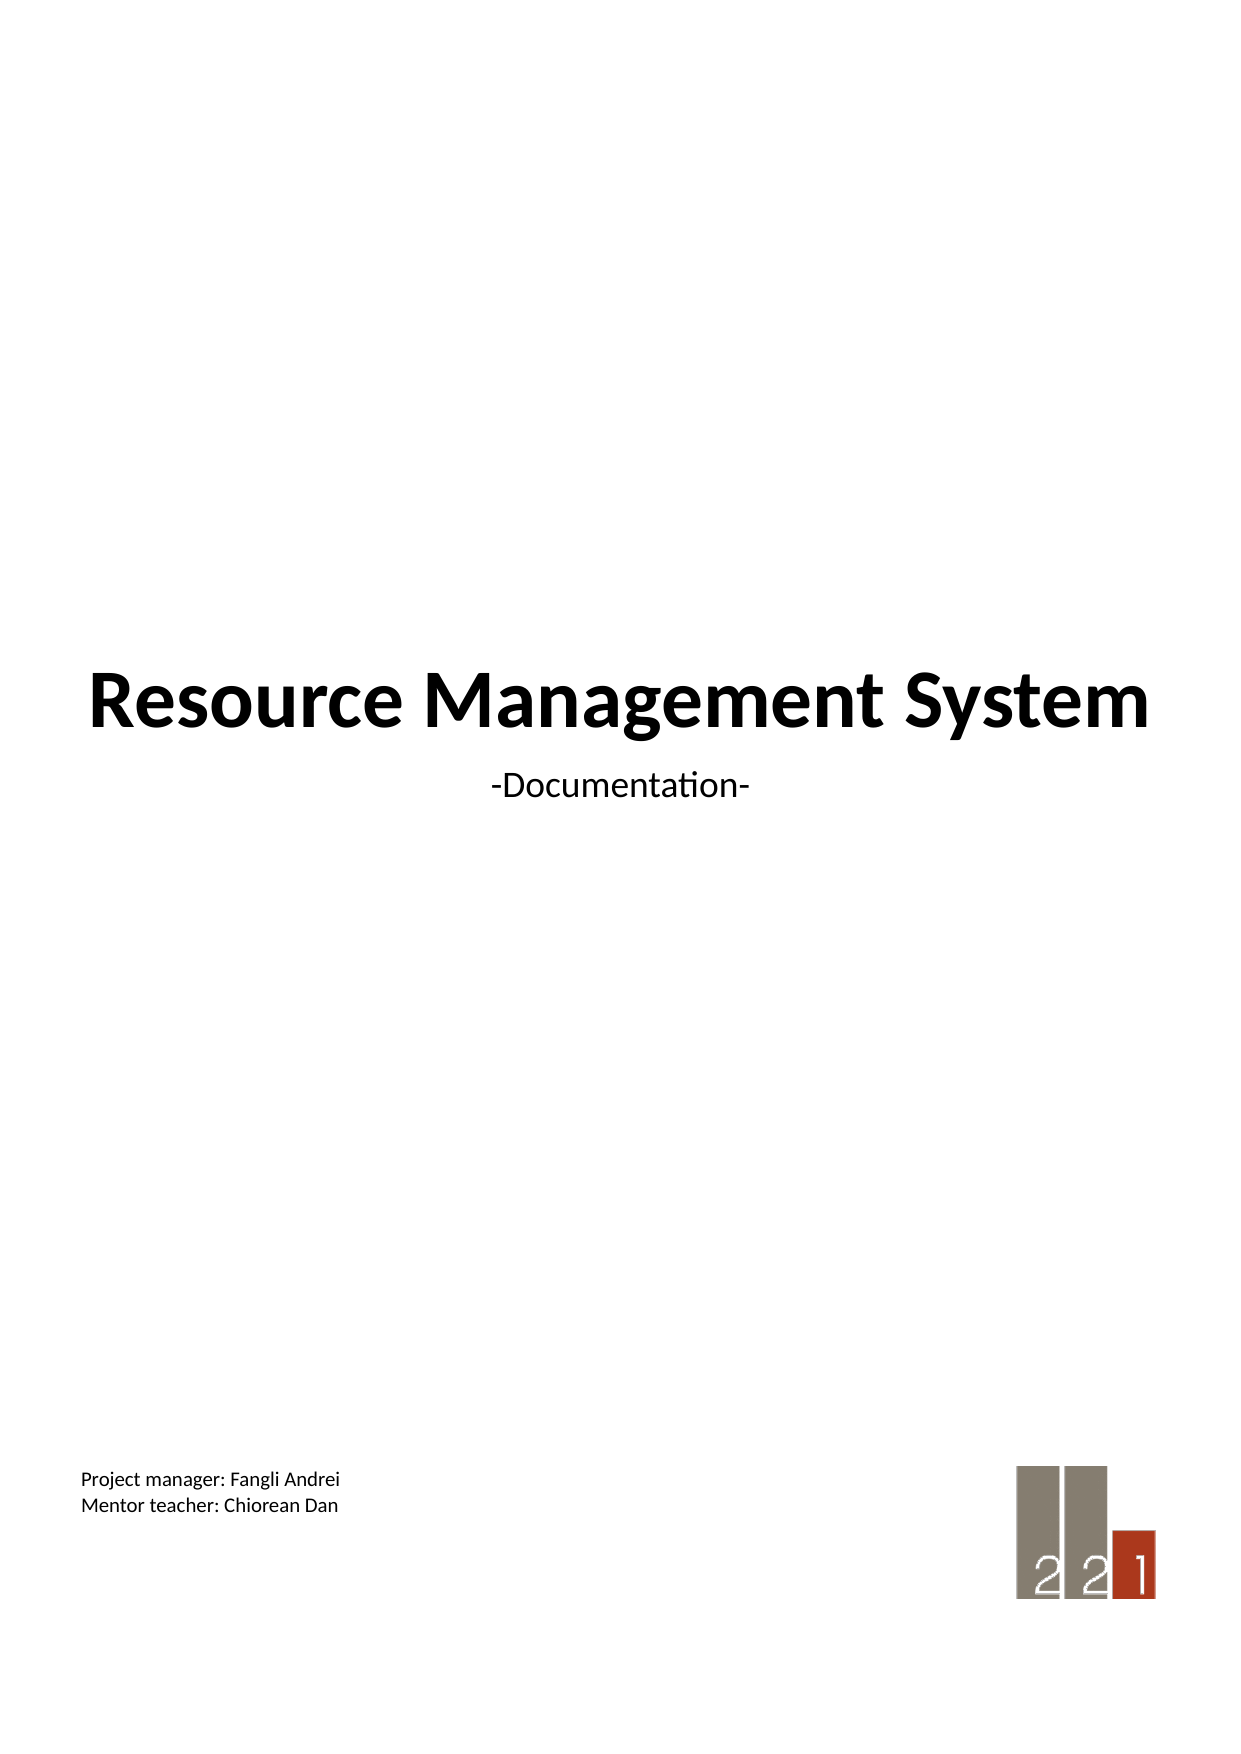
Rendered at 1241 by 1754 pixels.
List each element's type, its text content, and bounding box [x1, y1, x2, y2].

table_header Project manager: Fangli Andrei Mentor teacher: Chiorean Dan [75, 1461, 620, 1523]
subtitle Resource Management System [75, 646, 1166, 748]
picture [1009, 1466, 1160, 1599]
table_header [620, 1461, 1166, 1523]
text -Documentation- [75, 761, 1166, 807]
